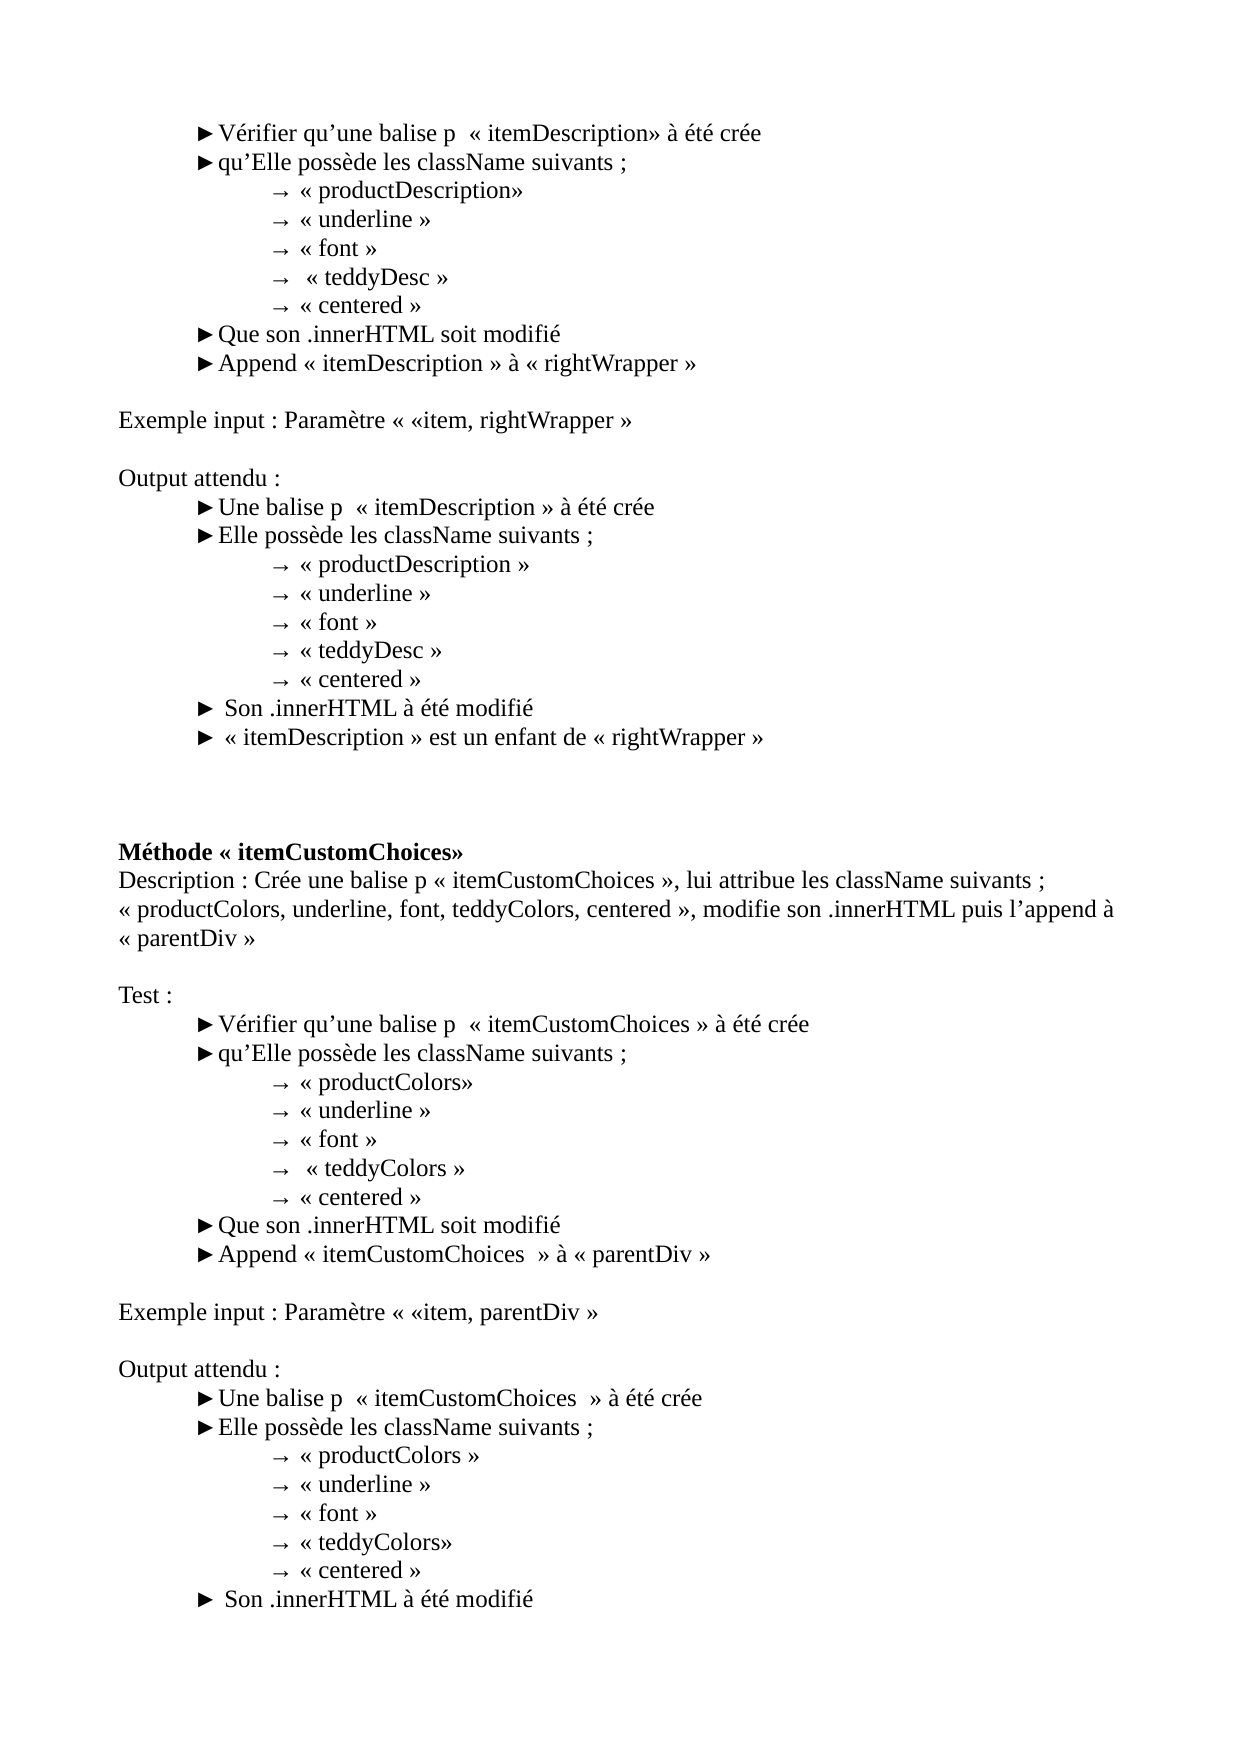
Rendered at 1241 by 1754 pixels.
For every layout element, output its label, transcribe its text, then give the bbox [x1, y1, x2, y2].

text Output attendu : [118, 463, 1122, 492]
text ►qu’Elle possède les className suivants ; → « productDescription» [118, 147, 1122, 204]
text → « underline » [118, 1096, 1122, 1124]
text Méthode « itemCustomChoices» [118, 837, 1122, 866]
text ►Que son .innerHTML soit modifié ►Append « itemCustomChoices » à « parentDiv » Exemple input : Paramètre « «item, parentDiv » [118, 1211, 1122, 1326]
text Description : Crée une balise p « itemCustomChoices », lui attribue les className suivants ; « productColors, underline, font, teddyColors, centered », modifie son .innerHTML puis l’append à « parentDiv » Test : [118, 866, 1122, 1009]
text → « font » [118, 233, 1122, 262]
text Output attendu : [118, 1354, 1122, 1383]
text → « teddyDesc » → « centered » [118, 262, 1122, 319]
text → « font » [118, 1124, 1122, 1153]
text ►qu’Elle possède les className suivants ; → « productColors» [118, 1038, 1122, 1096]
text → « teddyColors » → « centered » [118, 1153, 1122, 1211]
text ► Son .innerHTML à été modifié [118, 1584, 1122, 1613]
text → « teddyDesc » [118, 636, 1122, 664]
text → « underline » [118, 204, 1122, 233]
text → « centered » [118, 664, 1122, 693]
text ► Son .innerHTML à été modifié [118, 693, 1122, 722]
text → « font » [118, 1498, 1122, 1527]
text ► « itemDescription » est un enfant de « rightWrapper » [118, 722, 1122, 751]
text → « underline » [118, 1469, 1122, 1498]
text ►Que son .innerHTML soit modifié ►Append « itemDescription » à « rightWrapper » Exemple input : Paramètre « «item, rightWrapper » [118, 319, 1122, 434]
text ►Vérifier qu’une balise p « itemCustomChoices » à été crée [118, 1009, 1122, 1038]
text → « font » [118, 607, 1122, 636]
text → « centered » [118, 1556, 1122, 1584]
text ►Une balise p « itemCustomChoices » à été crée ►Elle possède les className suivants ; → « productColors » [118, 1383, 1122, 1469]
text → « teddyColors» [118, 1527, 1122, 1556]
text ►Vérifier qu’une balise p « itemDescription» à été crée [118, 118, 1122, 147]
text → « underline » [118, 578, 1122, 607]
text ►Une balise p « itemDescription » à été crée ►Elle possède les className suivants ; → « productDescription » [118, 492, 1122, 578]
